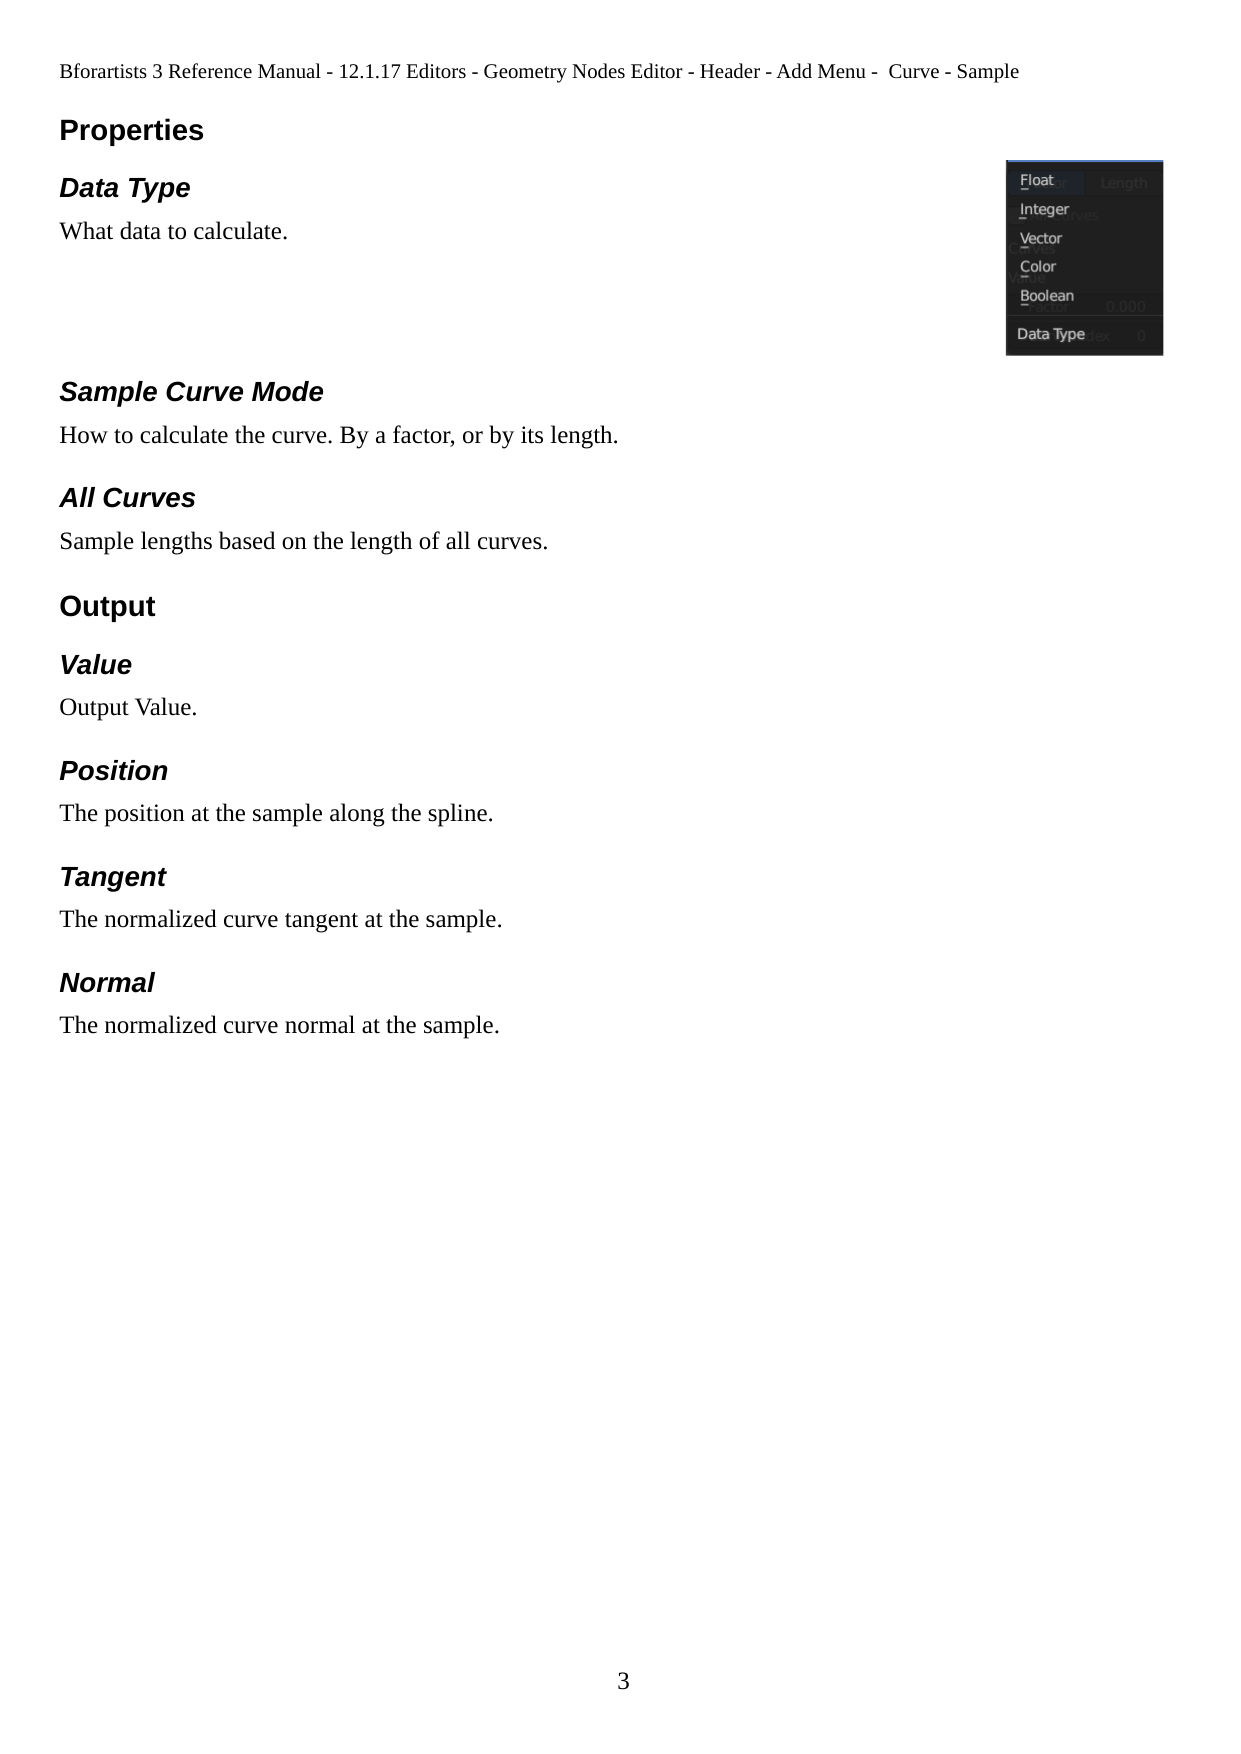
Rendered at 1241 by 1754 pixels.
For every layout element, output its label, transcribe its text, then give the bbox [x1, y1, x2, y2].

text How to calculate the curve. By a factor, or by its length. [59, 420, 1181, 448]
subtitle [1164, 171, 1181, 203]
text The normalized curve tangent at the sample. [59, 904, 1181, 933]
text What data to calculate. [59, 216, 1005, 244]
text The normalized curve normal at the sample. [59, 1010, 1181, 1039]
subtitle Tangent [59, 860, 1181, 892]
subtitle Properties [59, 113, 1181, 146]
subtitle Output [59, 589, 1181, 623]
text The position at the sample along the spline. [59, 798, 1181, 827]
subtitle Value [59, 648, 1181, 680]
text Output Value. [59, 692, 1181, 721]
subtitle Position [59, 754, 1181, 786]
subtitle Normal [59, 966, 1181, 998]
text [1164, 216, 1181, 244]
subtitle All Curves [59, 481, 1181, 513]
subtitle Sample Curve Mode [59, 375, 1181, 407]
text Sample lengths based on the length of all curves. [59, 526, 1181, 554]
picture [1005, 160, 1164, 356]
subtitle Data Type [59, 171, 1005, 203]
